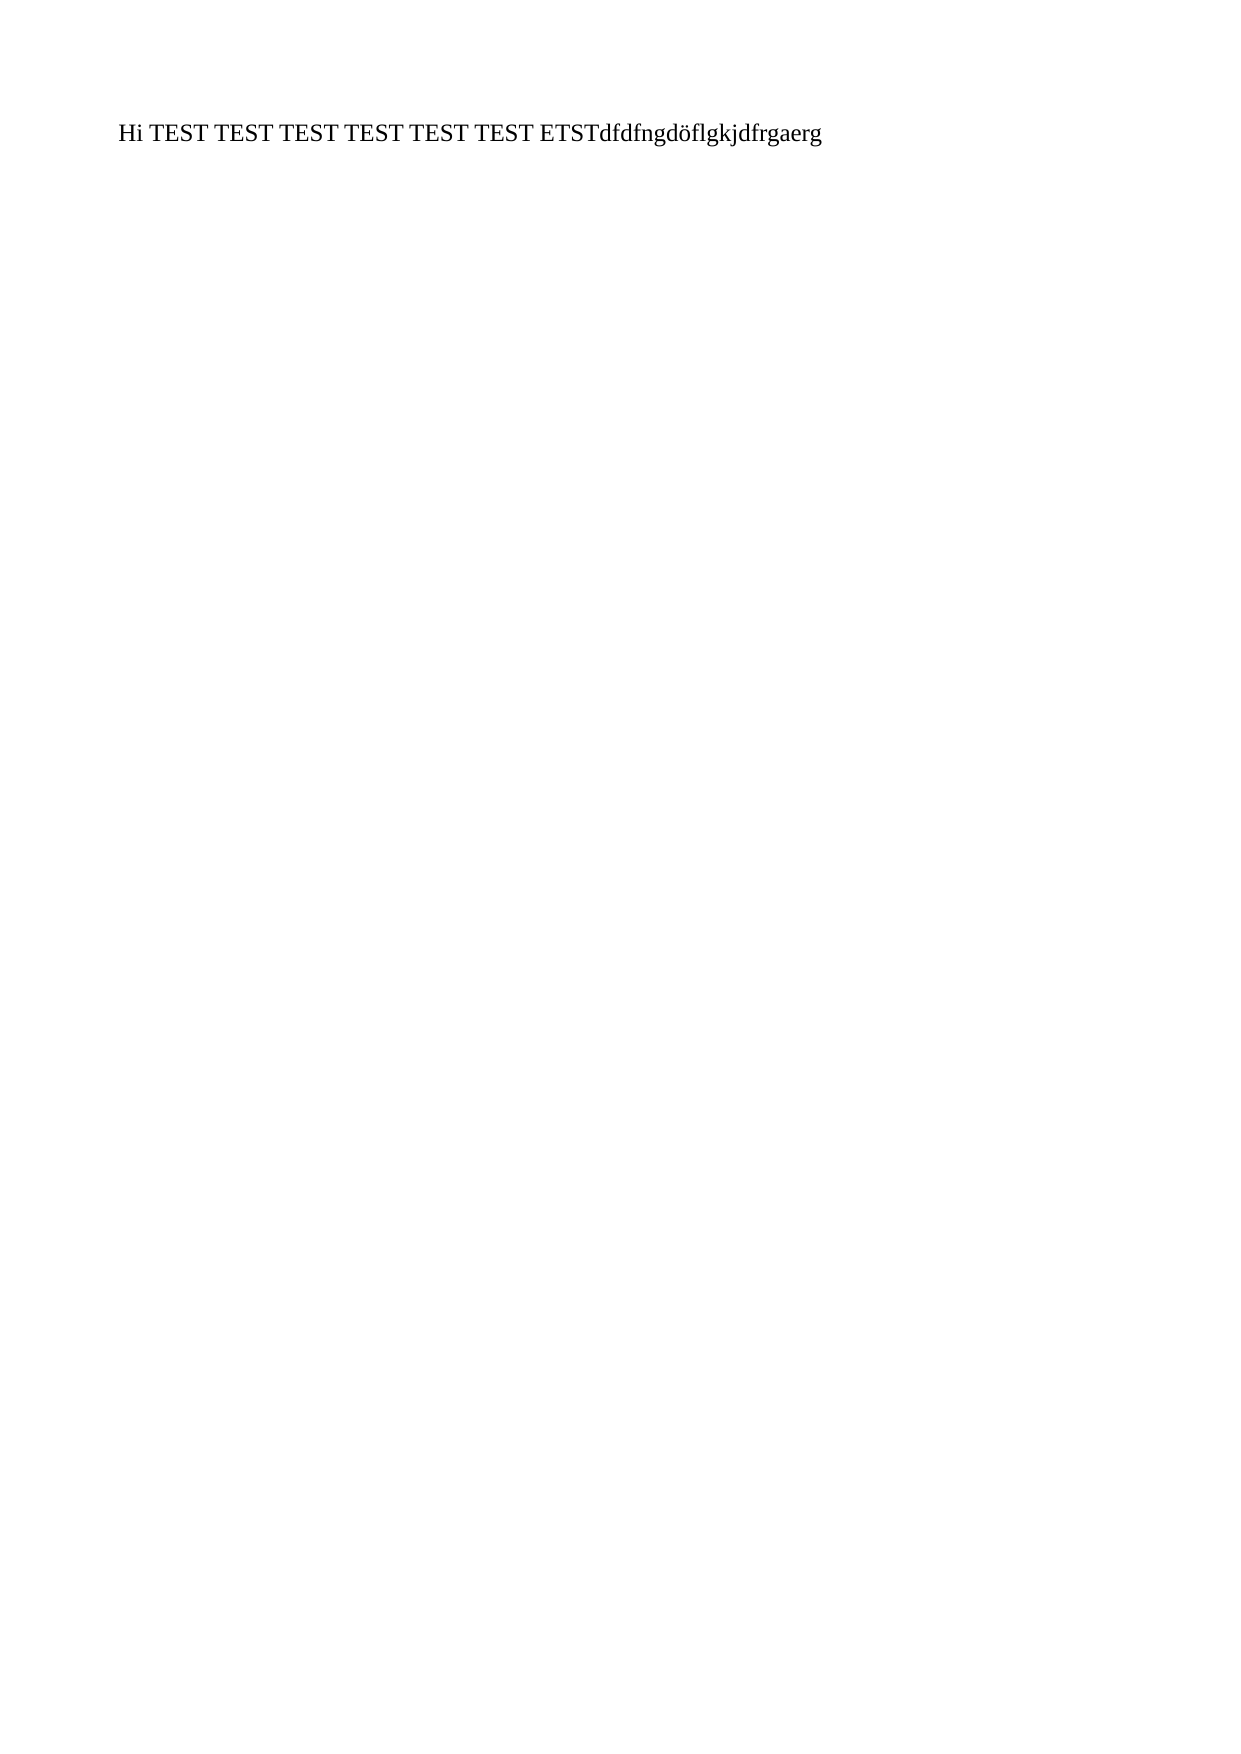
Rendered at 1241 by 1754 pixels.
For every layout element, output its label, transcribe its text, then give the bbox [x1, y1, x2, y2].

text Hi TEST TEST TEST TEST TEST TEST ETSTdfdfngdöflgkjdfrgaerg [118, 118, 1122, 147]
